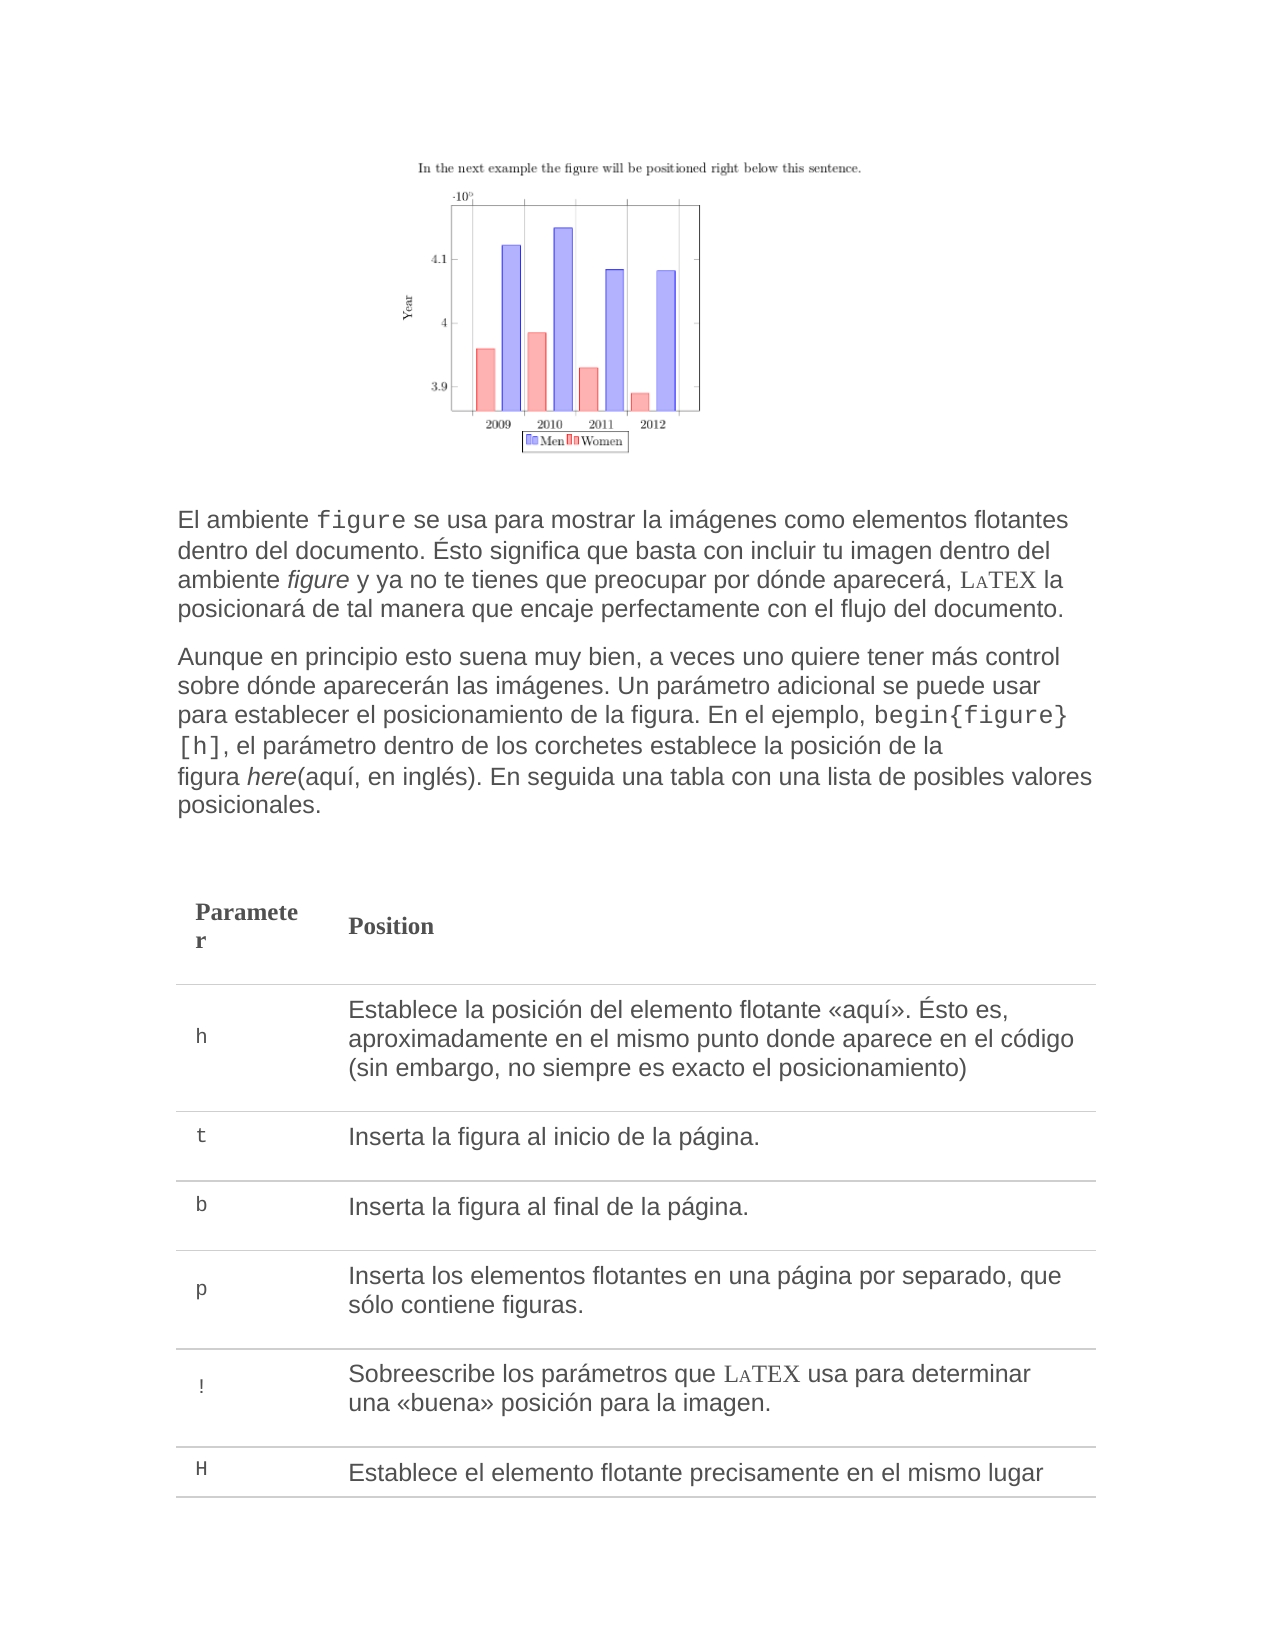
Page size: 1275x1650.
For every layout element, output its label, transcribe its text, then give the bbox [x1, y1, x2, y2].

table_cell ! [176, 1350, 328, 1446]
table_header Position [329, 887, 1096, 984]
table_cell H [176, 1448, 328, 1496]
table_cell h [176, 985, 328, 1111]
table_cell Inserta la figura al final de la página. [329, 1182, 1096, 1250]
table_cell Sobreescribe los parámetros que LATEX usa para determinar una «buena» posición para la imagen. [329, 1350, 1096, 1446]
table_cell p [176, 1251, 328, 1348]
table_cell Establece la posición del elemento flotante «aquí». Ésto es, aproximadamente en el mismo punto donde aparece en el código (sin embargo, no siempre es exacto el posicionamiento) [329, 985, 1096, 1111]
picture [403, 147, 872, 486]
table_header Parameter [176, 887, 328, 984]
text Aunque en principio esto suena muy bien, a veces uno quiere tener más control sobre dónde aparecerán las imágenes. Un parámetro adicional se puede usar para establecer el posicionamiento de la figura. En el ejemplo, begin{figure}[h], el parámetro dentro de los corchetes establece la posición de la figura here(aquí, en inglés). En seguida una tabla con una lista de posibles valores posicionales. [177, 642, 1098, 819]
table_cell Inserta la figura al inicio de la página. [329, 1112, 1096, 1180]
table_cell b [176, 1182, 328, 1250]
table_cell t [176, 1112, 328, 1180]
text El ambiente figure se usa para mostrar la imágenes como elementos flotantes dentro del documento. Ésto significa que basta con incluir tu imagen dentro del ambiente figure y ya no te tienes que preocupar por dónde aparecerá, LATEX la posicionará de tal manera que encaje perfectamente con el flujo del documento. [177, 505, 1098, 623]
table_cell Inserta los elementos flotantes en una página por separado, que sólo contiene figuras. [329, 1251, 1096, 1348]
table_cell Establece el elemento flotante precisamente en el mismo lugar [329, 1448, 1096, 1496]
